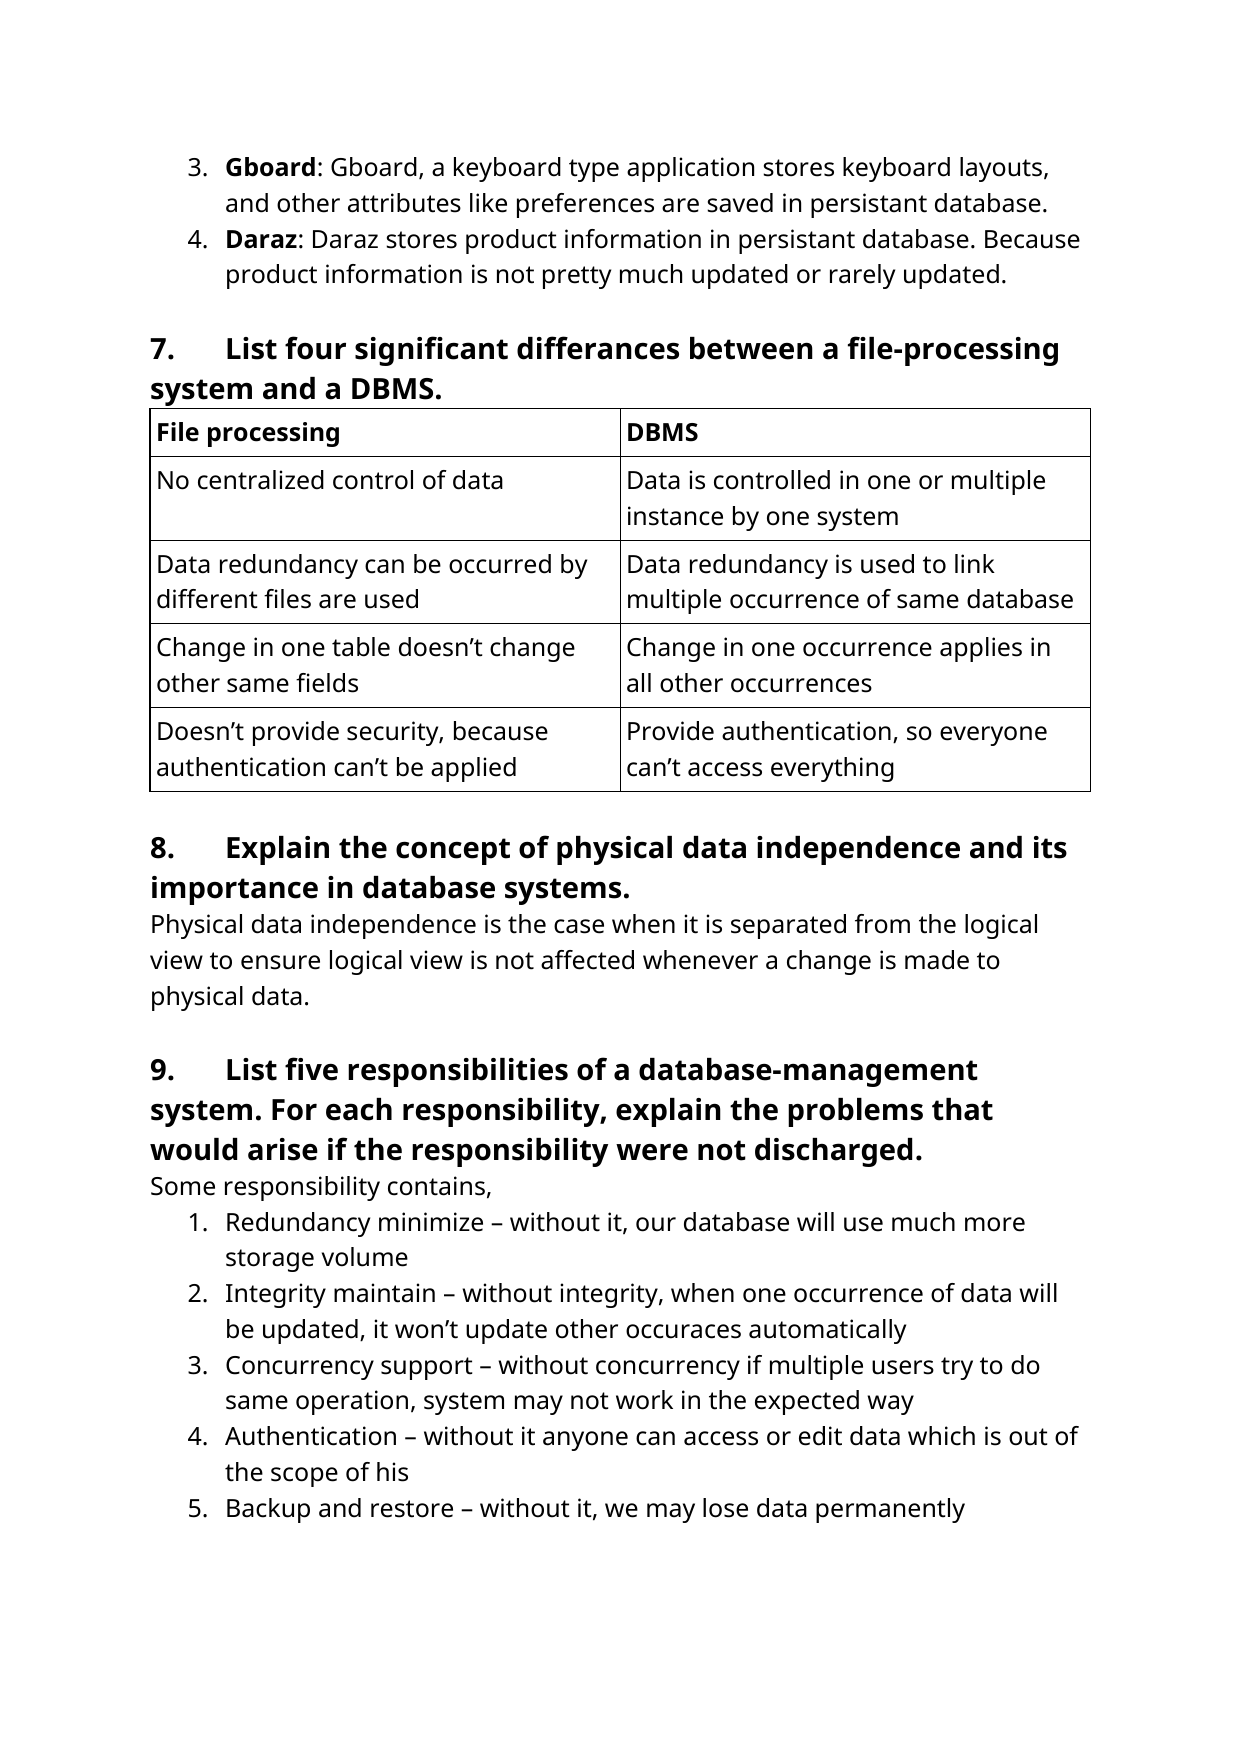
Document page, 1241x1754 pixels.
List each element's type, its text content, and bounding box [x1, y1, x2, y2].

list Authentication – without it anyone can access or edit data which is out of the scope of his [187, 1419, 1091, 1488]
table_cell Provide authentication, so everyone can’t access everything [621, 708, 1090, 791]
table_cell Doesn’t provide security, because authentication can’t be applied [151, 708, 620, 791]
subtitle Explain the concept of physical data independence and its importance in database systems. [150, 827, 1091, 907]
table_cell No centralized control of data [151, 457, 620, 539]
subtitle List five responsibilities of a database-management system. For each responsibility, explain the problems that would arise if the responsibility were not discharged. [150, 1049, 1091, 1169]
text Some responsibility contains, [150, 1169, 1091, 1203]
list Daraz: Daraz stores product information in persistant database. Because product information is not pretty much updated or rarely updated. [187, 221, 1091, 291]
table_header DBMS [621, 409, 1090, 456]
table_cell Data redundancy can be occurred by different files are used [151, 541, 620, 623]
table_cell Data redundancy is used to link multiple occurrence of same database [621, 541, 1090, 623]
list Gboard: Gboard, a keyboard type application stores keyboard layouts, and other attributes like preferences are saved in persistant database. [187, 150, 1091, 220]
list Redundancy minimize – without it, our database will use much more storage volume [187, 1204, 1091, 1274]
list Integrity maintain – without integrity, when one occurrence of data will be updated, it won’t update other occuraces automatically [187, 1276, 1091, 1346]
subtitle List four significant diﬀerances between a file-processing system and a DBMS. [150, 329, 1091, 408]
text Physical data independence is the case when it is separated from the logical view to ensure logical view is not affected whenever a change is made to physical data. [150, 907, 1091, 1012]
table_cell Change in one occurrence applies in all other occurrences [621, 624, 1090, 707]
table_header File processing [151, 409, 620, 456]
list Backup and restore – without it, we may lose data permanently [187, 1490, 1091, 1524]
list Concurrency support – without concurrency if multiple users try to do same operation, system may not work in the expected way [187, 1347, 1091, 1417]
table_cell Change in one table doesn’t change other same fields [151, 624, 620, 707]
table_cell Data is controlled in one or multiple instance by one system [621, 457, 1090, 539]
